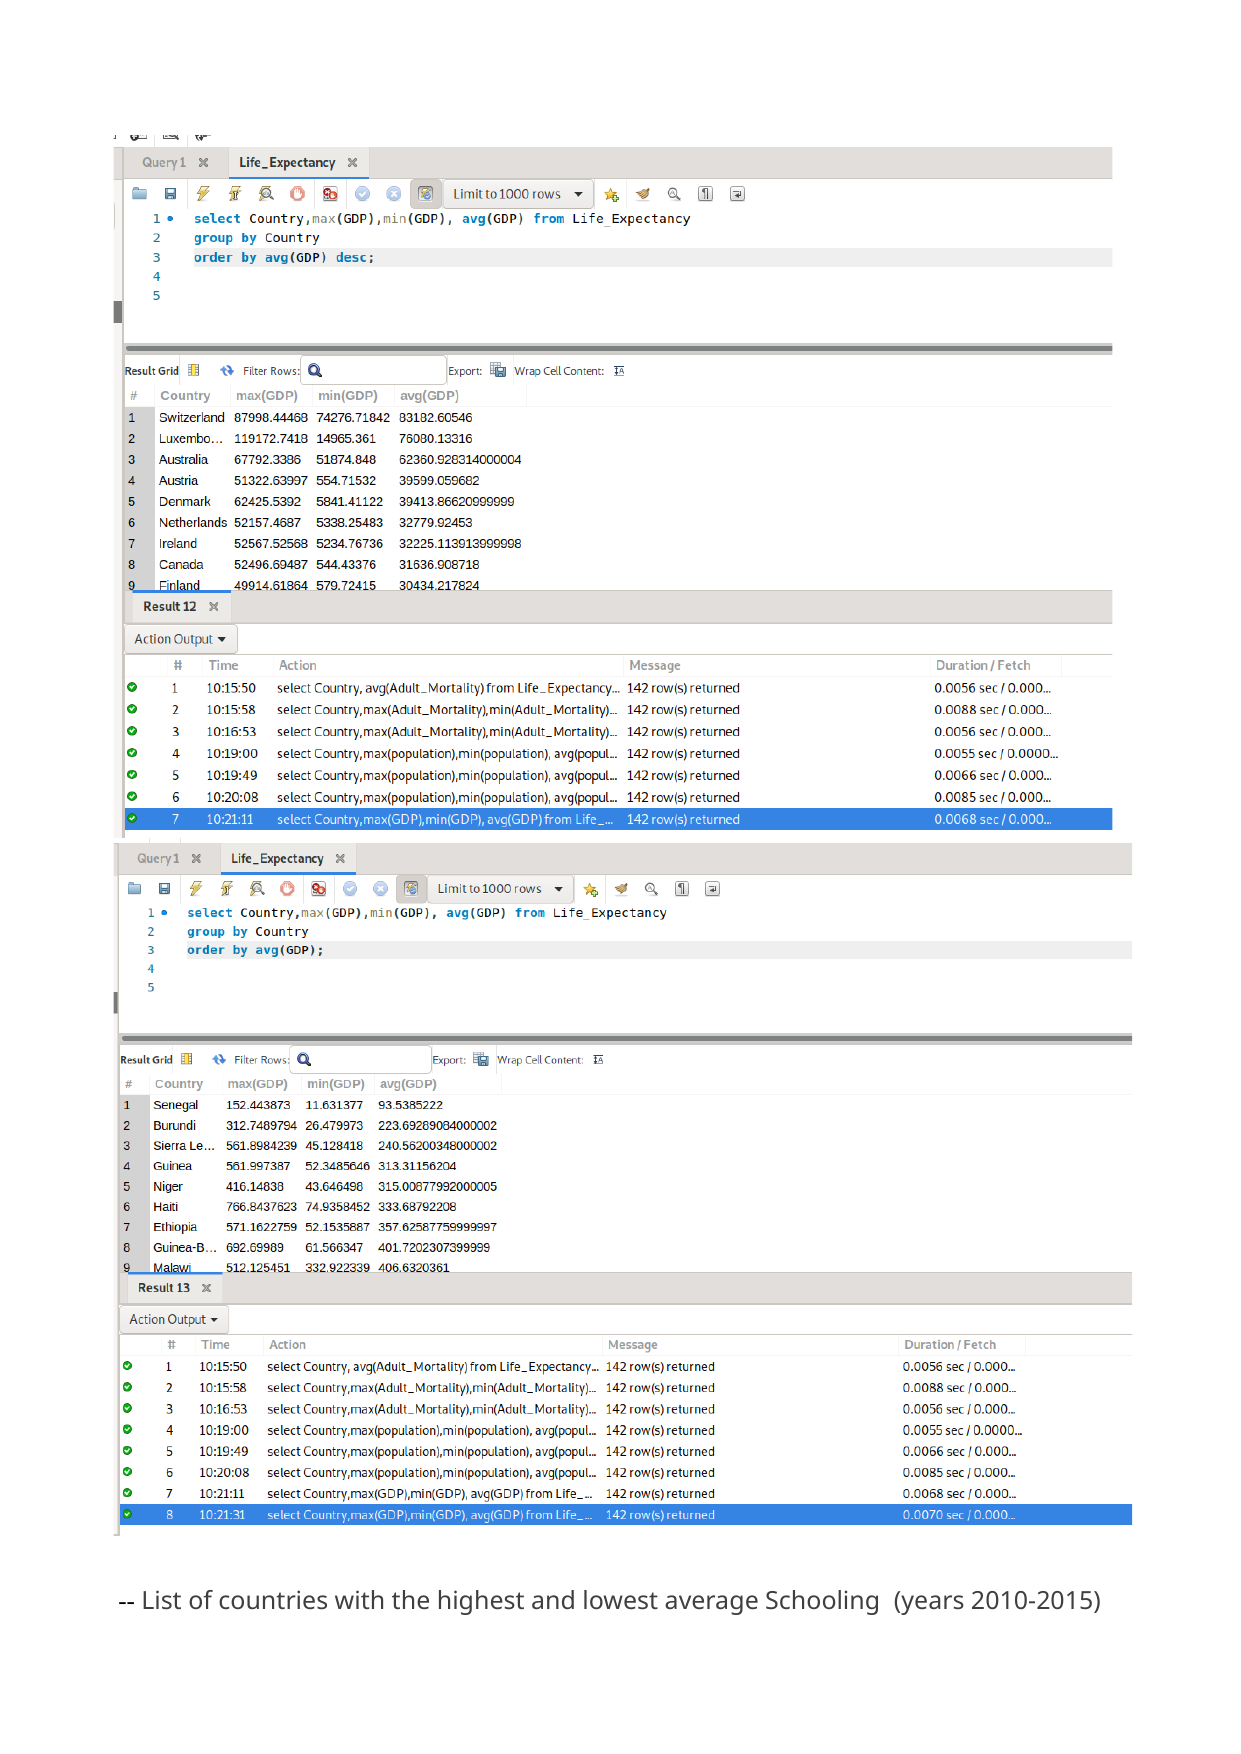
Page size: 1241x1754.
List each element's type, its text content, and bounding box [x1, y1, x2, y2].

picture [113, 135, 1133, 1536]
text -- List of countries with the highest and lowest average Schooling (years 2010-2015) [118, 1583, 1122, 1617]
